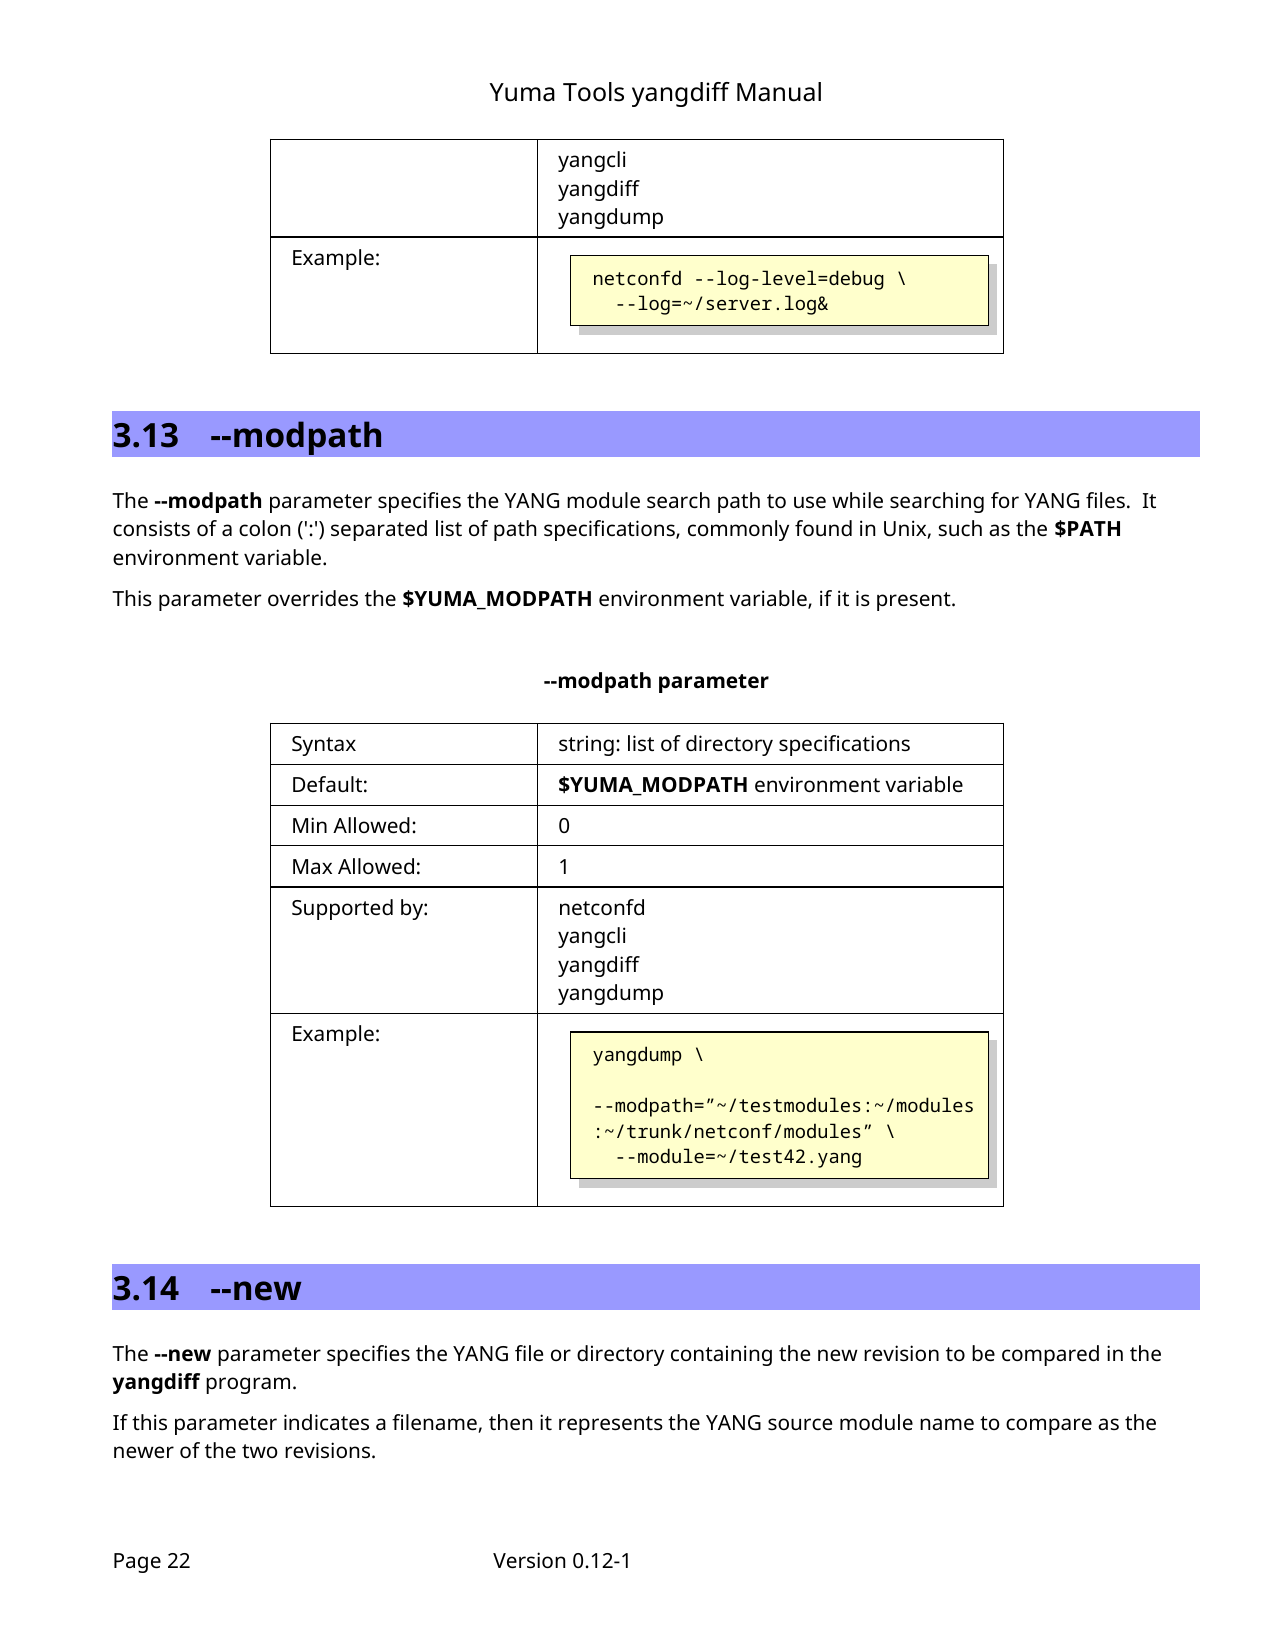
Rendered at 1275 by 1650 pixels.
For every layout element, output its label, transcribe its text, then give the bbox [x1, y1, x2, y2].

table_cell Max Allowed: [271, 846, 537, 886]
table_cell Example: [271, 1014, 537, 1206]
text The --modpath parameter specifies the YANG module search path to use while searching for YANG files. It consists of a colon (':') separated list of path specifications, commonly found in Unix, such as the $PATH environment variable. [112, 486, 1200, 571]
text The --new parameter specifies the YANG file or directory containing the new revision to be compared in the yangdiff program. [112, 1339, 1200, 1396]
table_cell Default: [271, 765, 537, 804]
table_cell 1 [538, 846, 1003, 886]
table_cell 0 [538, 806, 1003, 845]
table_header Syntax [271, 724, 537, 763]
subtitle --new [112, 1264, 1200, 1310]
table_cell Supported by: [271, 888, 537, 1013]
table_cell yangdump \ --modpath=”~/testmodules:~/modules:~/trunk/netconf/modules” \ --module=~/test42.yang [538, 1014, 1003, 1206]
subtitle --modpath [112, 411, 1200, 457]
table_cell Min Allowed: [271, 806, 537, 845]
text If this parameter indicates a filename, then it represents the YANG source module name to compare as the newer of the two revisions. [112, 1408, 1200, 1465]
table_cell [271, 140, 537, 236]
table_header string: list of directory specifications [538, 724, 1003, 763]
table_cell Example: [271, 238, 537, 353]
table_cell netconfd yangcli yangdiff yangdump [538, 888, 1003, 1013]
table_cell netconfd --log-level=debug \ --log=~/server.log& [538, 238, 1003, 353]
table_cell $YUMA_MODPATH environment variable [538, 765, 1003, 804]
text This parameter overrides the $YUMA_MODPATH environment variable, if it is present. [112, 584, 1200, 612]
subtitle --modpath parameter [127, 666, 1185, 694]
table_cell yangcli yangdiff yangdump [538, 140, 1003, 236]
